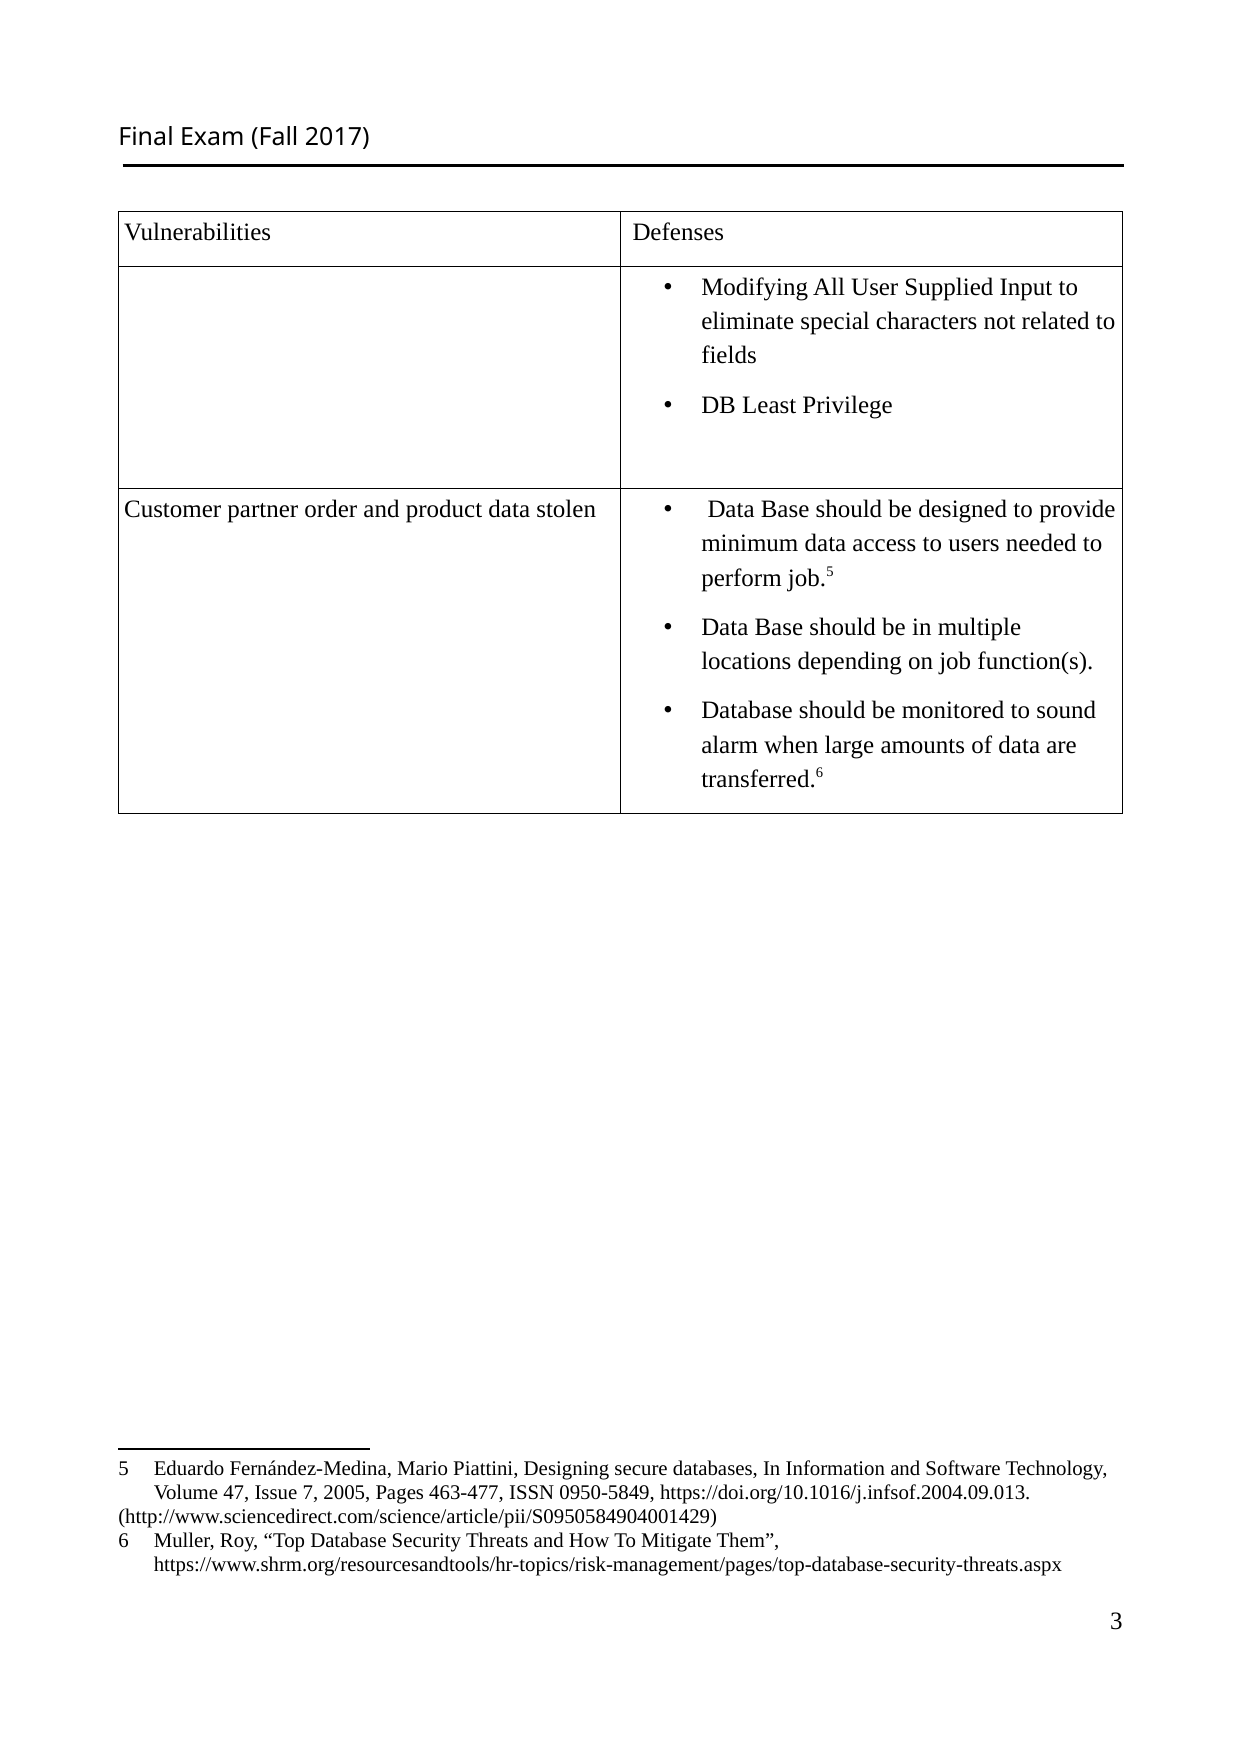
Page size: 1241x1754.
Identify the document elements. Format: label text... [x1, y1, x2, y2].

table_header Defenses [621, 212, 1122, 266]
table_header Vulnerabilities [119, 212, 620, 266]
table_cell [119, 267, 620, 488]
table_cell Multiple defenses possible such as: Use of Prepared SQL Statements on forms Use of Stored Procedures White List Input Validation Modifying All User Supplied Input to eliminate special characters not related to fields DB Least Privilege [621, 267, 1122, 488]
table_cell Customer partner order and product data stolen [119, 489, 620, 813]
table_cell Data Base should be designed to provide minimum data access to users needed to perform job. Data Base should be in multiple locations depending on job function(s). Database should be monitored to sound alarm when large amounts of data are transferred. [621, 489, 1122, 813]
